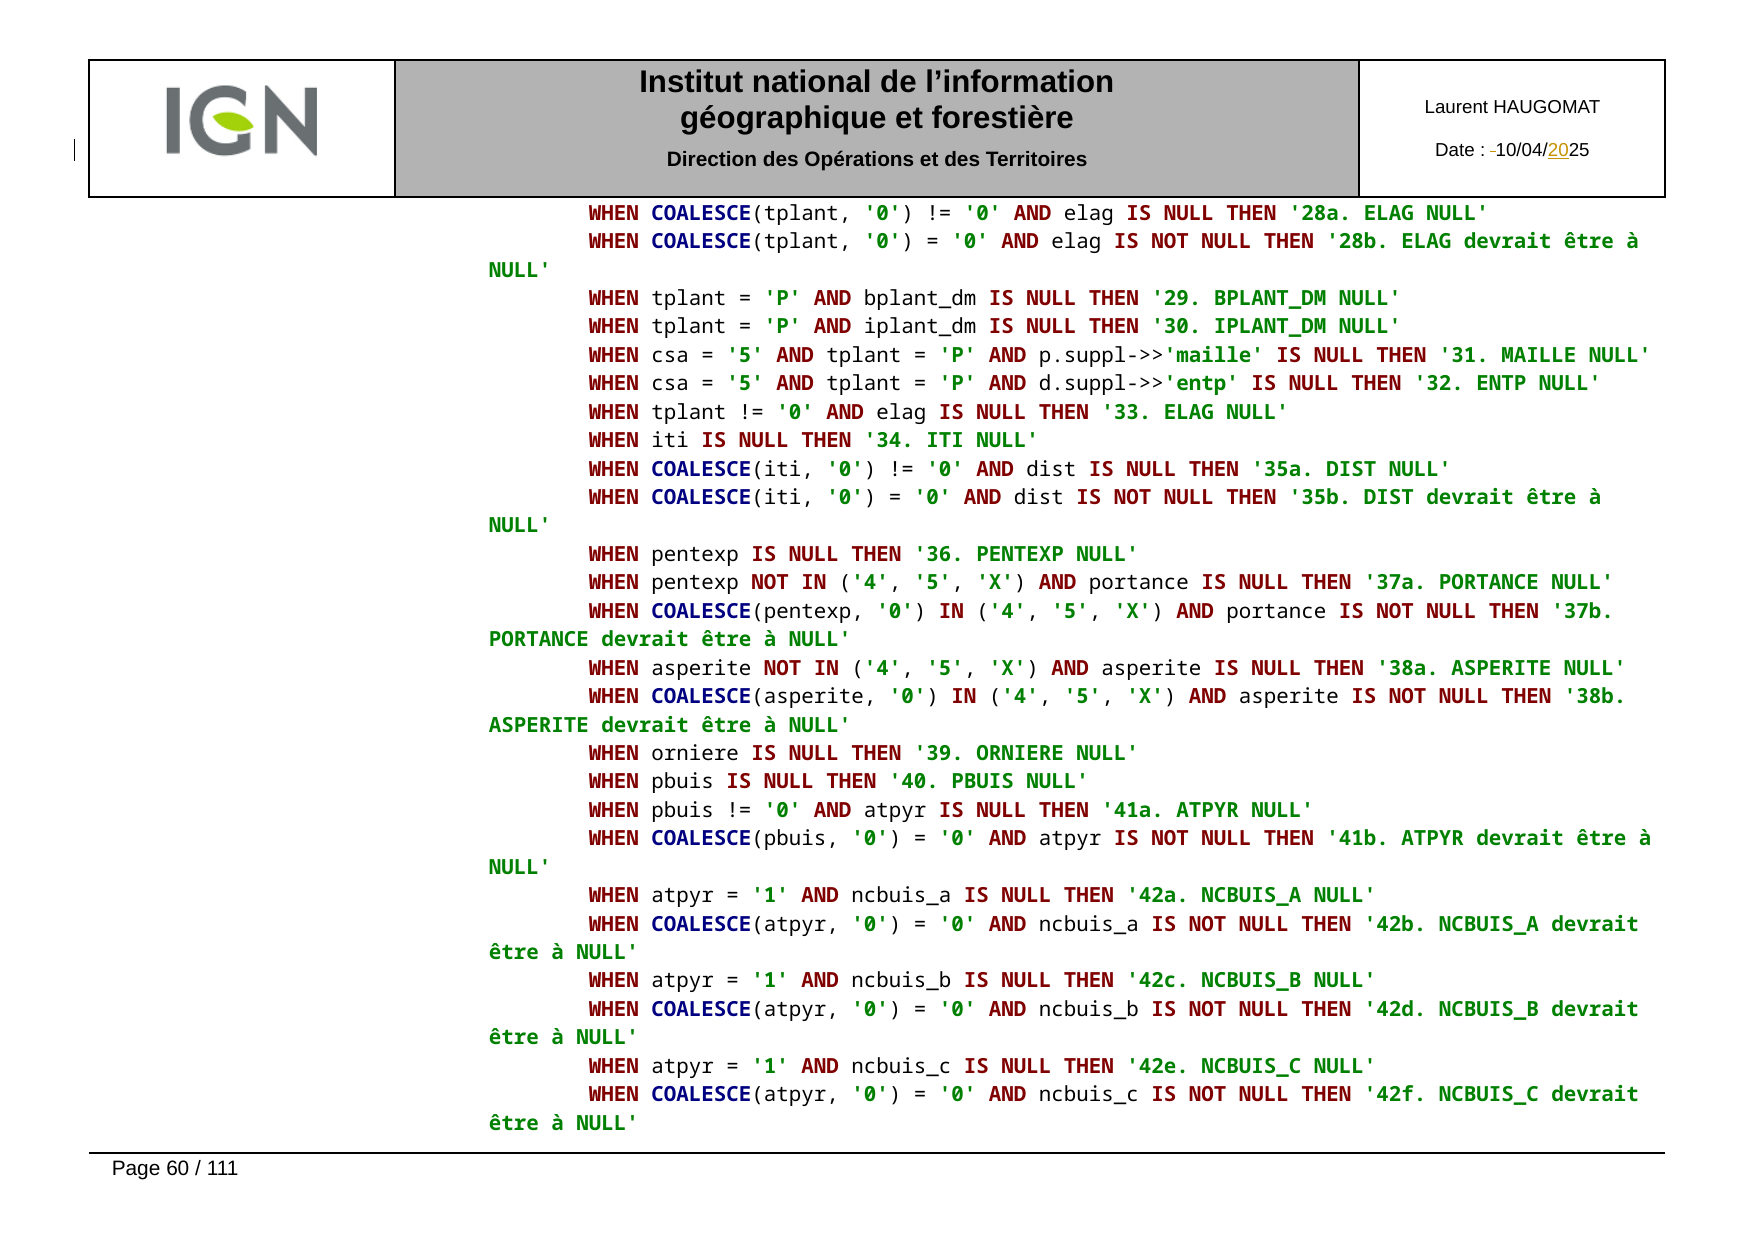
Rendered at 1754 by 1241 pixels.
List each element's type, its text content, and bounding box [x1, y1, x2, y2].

picture [141, 62, 343, 180]
table_cell [89, 198, 483, 1142]
table_cell Une première requête vérifie qu’il ne manque aucune ligne dans la table des descriptions dès lors que la donnée LEVE vaut 1 : SELECT v.npp, v.id_ech, v.id_point FROM v_liste_points_lt1 v INNER JOIN reconnaissance r USING (id_ech, id_point) INNER JOIN reco_2015 rm USING (id_ech, id_point) LEFT JOIN description d USING (id_ech, id_point) WHERE v.annee = 2024 AND csa IN ('1', '3', '5') AND leve = '1' AND d.id_ech IS NULL; La requête SQL contrôlant le respect des règles formulées dans l’IMOT est la suivante : SELECT * FROM ( SELECT v.npp, v.id_ech, v.id_point , CASE WHEN plas25 IS NULL THEN '01. PLAS25 NULL' WHEN plas25 IN ('4', '5') AND plas15 IS NULL THEN '02a. PLAS15 NULL' WHEN plas25 NOT IN ('4', '5') AND plas15 IS NOT NULL THEN '02b. PLAS15 devrait être à NULL' WHEN plas25 IN ('4', '5') AND deppr IS NULL THEN '03a. DEPPR NULL' WHEN plas25 NOT IN ('4', '5') AND deppr IS NOT NULL THEN '03b. DEPPR devrait être à NULL' WHEN deppr = '1' AND azdep_gd IS NULL THEN '03c. AZDEP NULL' WHEN deppr != '1' AND azdep_gd IS NOT NULL THEN '03d. AZDEP devrait être à NULL' WHEN deppr = '1' AND ddep_cm IS NULL THEN '03e. DDEP NULL' WHEN deppr != '1' AND ddep_cm IS NOT NULL THEN '03d. DDEP devrait être à NULL' WHEN deppr = '1' AND jsonb_path_query_first(dm.qual_data, ('$[*] ? (@.donnee == "DEPPR")."qdonnee"')::jsonpath)->>0 IS NULL THEN '99a. Observation absente sur DEPPR' WHEN plas25 IN ('1', '3') AND dlim_cm IS NULL THEN '04a. DLIM_CM NULL' WHEN plas25 IN ('4', '5') AND plas15 IN ('0', '1', '3') AND dlim_cm IS NULL THEN '04b. DLIM_CM NULL' WHEN NOT (plas25 IN ('1', '3') OR (plas25 IN ('4', '5') AND plas15 IN ('0', '1', '3'))) AND dlim_cm IS NOT NULL THEN '04c. DLIM_CM devrait être à NULL' WHEN dlim_cm = 0 THEN '04d. DLIM = 0 interdit' WHEN plas25 IN ('1', '3') AND azdlim_gd IS NULL THEN '05a. AZDLIM_GD NULL' WHEN plas25 IN ('4', '5') AND plas15 IN ('0', '1', '3') AND azdlim_gd IS NULL THEN '05b. AZDLIM_GD NULL' WHEN NOT (plas25 IN ('1', '3') OR (plas25 IN ('4', '5') AND plas15 IN ('0', '1', '3'))) AND azdlim_gd IS NOT NULL THEN '05c. AZDLIM_GD devrait être à NULL' WHEN plas25 = '3' AND dlim2_cm IS NULL THEN '06a. DLIM2_CM NULL' WHEN plas25 IN ('4', '5') AND plas15 = '3' AND dlim2_cm IS NULL THEN '06b. DLIM2_CM NULL' WHEN NOT (plas25 = '3' OR (plas25 IN ('4', '5') AND plas15 IN ('0', '1', '3'))) AND dlim2_cm IS NOT NULL THEN '06c. DLIM2_CM devrait être à NULL' WHEN dlim2_cm < dlim_cm THEN '06d. DLIM2 < DLIM' WHEN plas25 = '3' AND azdlim2_gd IS NULL THEN '07a. AZDLIM2_GD NULL' WHEN plas25 IN ('4', '5') AND plas15 = '3' AND azdlim2_gd IS NULL THEN '07b. AZDLIM2_GD NULL' WHEN NOT (plas25 = '3' OR (plas25 IN ('4', '5') AND plas15 IN ('0', '1', '3'))) AND azdlim2_gd IS NOT NULL THEN '07c. AZDLIM2_GD devrait être à NULL' WHEN plas25 = '2' AND dcoi_cm IS NULL THEN '08a. DCOI_CM NULL' WHEN plas25 IN ('4', '5') AND plas15 = '2' AND dcoi_cm IS NULL THEN '08b. DCOI_CM NULL' WHEN NOT (plas25 = '2' OR (plas25 IN ('4', '5') AND plas15 = '2')) AND dcoi_cm IS NOT NULL THEN '08c. DCOI_CM devrait être à NULL' WHEN dcoi_cm = 0 THEN '08d. DCOI = 0 interdit' WHEN plas25 = '2' AND azdcoi_gd IS NULL THEN '09a. AZDCOI_GD NULL' WHEN plas25 IN ('4', '5') AND plas15 = '2' AND azdcoi_gd IS NULL THEN '09b. AZDCOI_GD NULL' WHEN NOT (plas25 = '2' OR (plas25 IN ('4', '5') AND plas15 = '2')) AND azdcoi_gd IS NOT NULL THEN '09c. AZDCOI_GD devrait être à NULL' WHEN plas25 = '2' AND azlim1_gd IS NULL THEN '10a. AZLIM1_GD NULL' WHEN plas25 IN ('4', '5') AND plas15 = '2' AND azlim1_gd IS NULL THEN '10b. AZLIM1_GD NULL' WHEN NOT (plas25 = '2' OR (plas25 IN ('4', '5') AND plas15 = '2')) AND azlim1_gd IS NOT NULL THEN '10c. AZLIM1_GD devrait être à NULL' WHEN abs(azdcoi_gd - azlim1_gd) IN (0, 200, 400) THEN '10d. AZLIM1 aligné sur AZDCOI' WHEN plas25 = '2' AND azlim2_gd IS NULL THEN '11a. AZLIM2_GD NULL' WHEN plas25 IN ('4', '5') AND plas15 = '2' AND azlim2_gd IS NULL THEN '11b. AZLIM2_GD NULL' WHEN abs(azdcoi_gd - azlim2_gd) IN (0, 200, 400) THEN '10d. AZLIM2 aligné sur AZDCOI' WHEN NOT (plas25 = '2' OR (plas25 IN ('4', '5') AND plas15 = '2')) AND azlim2_gd IS NOT NULL THEN '11c. AZLIM2_GD devrait être à NULL' WHEN COALESCE(plas25, '0') != '0' AND plisi IS NULL THEN '12a. PLISI NULL' WHEN COALESCE(plas25, '0') = '0' AND plisi IS NOT NULL THEN '12b. PLISI devrait être à NULL' WHEN plisi IN ('1', '2') AND cslisi IS NULL THEN '13a. CSLISI NULL' WHEN plisi = '2' AND cslisi NOT IN ('7', '9', 'T') THEN '13b. Valeur illicite de CSLISI' WHEN COALESCE(plisi, '0') = '0' AND cslisi IS NOT NULL THEN '13c. CSLISI devrait être à NULL' WHEN bord IS NULL THEN '14. BORD NULL' WHEN integr IS NULL THEN '15. INTEGR NULL' WHEN tcat10 IS NULL THEN '16. TCAT10 NULL' WHEN tcat10 <> 0 AND peupnr IS NULL THEN '17. PEUPNR NULL' WHEN peupnr = '1' AND d.suppl->>'cam' IS NULL THEN '18a. CAM NULL' WHEN COALESCE(peupnr, '0') != '1' AND d.suppl->>'cam' IS NOT NULL THEN '18b. CAM devrait être à NULL' WHEN csa = '1' AND peupnr != '2' AND href_dm IS NULL THEN '19a. HREF NULL' WHEN NOT (csa = '1' AND peupnr != '2') AND href_dm IS NOT NULL THEN '19b. HREF devrait être à NULL' WHEN csa = '1' AND peupnr != '2' AND sver IS NULL THEN '19c. SVER NULL' WHEN NOT (csa = '1' AND peupnr != '2') AND sver IS NOT NULL THEN '19d. SVER devrait être à NULL' WHEN href_dm < 100 AND sver NOT IN ('2', '3', '4') THEN '18e. SVER incohérent avec HREF < 100' WHEN href_dm >= 100 AND sver NOT IN ('4', '5', '6') THEN '18f. SVER incohérent avec HREF >= 100' WHEN csa IN ('1', '3') AND gest IS NULL THEN '19. GEST NULL' WHEN nincid IS NULL THEN '20. NINCID NULL' WHEN nincid != '0' AND incid IS NULL THEN '21a. INCID NULL' WHEN COALESCE(nincid, '0') = '0' AND incid IS NOT NULL THEN '21b. INCID devrait être à NULL' WHEN dc IS NULL THEN '22. DC NULL' WHEN dc IN ('1', '2') AND dcespar1 IS NULL THEN '23a. DCESPAR1 NULL' WHEN COALESCE(dc, '0') NOT IN ('1', '2') AND dcespar1 IS NOT NULL THEN '23b. DCESPAR1 devrait être à NULL' WHEN andain IS NULL THEN '24. ANDAIN NULL' WHEN tplant IS NULL THEN '26a. TPLANT NULL' WHEN csa = '5' AND dc != '1' AND tplant = '0' THEN '26b. TPLANT incohérent sur coupe en peupleraie' WHEN COALESCE(tplant, '0') != '0' AND tpespar1 IS NULL THEN '27a. TPESPAR1 NULL' WHEN COALESCE(tplant, '0') = '0' AND tpespar1 IS NOT NULL THEN '27b. TPESPAR1 devrait être à NULL' WHEN COALESCE(tplant, '0') = '0' AND tpespar2 IS NOT NULL THEN '27c. TPESPAR2 devrait être à NULL' WHEN COALESCE(tplant, '0') != '0' AND elag IS NULL THEN '28a. ELAG NULL' WHEN COALESCE(tplant, '0') = '0' AND elag IS NOT NULL THEN '28b. ELAG devrait être à NULL' WHEN tplant = 'P' AND bplant_dm IS NULL THEN '29. BPLANT_DM NULL' WHEN tplant = 'P' AND iplant_dm IS NULL THEN '30. IPLANT_DM NULL' WHEN csa = '5' AND tplant = 'P' AND p.suppl->>'maille' IS NULL THEN '31. MAILLE NULL' WHEN csa = '5' AND tplant = 'P' AND d.suppl->>'entp' IS NULL THEN '32. ENTP NULL' WHEN tplant != '0' AND elag IS NULL THEN '33. ELAG NULL' WHEN iti IS NULL THEN '34. ITI NULL' WHEN COALESCE(iti, '0') != '0' AND dist IS NULL THEN '35a. DIST NULL' WHEN COALESCE(iti, '0') = '0' AND dist IS NOT NULL THEN '35b. DIST devrait être à NULL' WHEN pentexp IS NULL THEN '36. PENTEXP NULL' WHEN pentexp NOT IN ('4', '5', 'X') AND portance IS NULL THEN '37a. PORTANCE NULL' WHEN COALESCE(pentexp, '0') IN ('4', '5', 'X') AND portance IS NOT NULL THEN '37b. PORTANCE devrait être à NULL' WHEN asperite NOT IN ('4', '5', 'X') AND asperite IS NULL THEN '38a. ASPERITE NULL' WHEN COALESCE(asperite, '0') IN ('4', '5', 'X') AND asperite IS NOT NULL THEN '38b. ASPERITE devrait être à NULL' WHEN orniere IS NULL THEN '39. ORNIERE NULL' WHEN pbuis IS NULL THEN '40. PBUIS NULL' WHEN pbuis != '0' AND atpyr IS NULL THEN '41a. ATPYR NULL' WHEN COALESCE(pbuis, '0') = '0' AND atpyr IS NOT NULL THEN '41b. ATPYR devrait être à NULL' WHEN atpyr = '1' AND ncbuis_a IS NULL THEN '42a. NCBUIS_A NULL' WHEN COALESCE(atpyr, '0') = '0' AND ncbuis_a IS NOT NULL THEN '42b. NCBUIS_A devrait être à NULL' WHEN atpyr = '1' AND ncbuis_b IS NULL THEN '42c. NCBUIS_B NULL' WHEN COALESCE(atpyr, '0') = '0' AND ncbuis_b IS NOT NULL THEN '42d. NCBUIS_B devrait être à NULL' WHEN atpyr = '1' AND ncbuis_c IS NULL THEN '42e. NCBUIS_C NULL' WHEN COALESCE(atpyr, '0') = '0' AND ncbuis_c IS NOT NULL THEN '42f. NCBUIS_C devrait être à NULL' WHEN atpyr = '1' AND ncbuis_d IS NULL THEN '42g. NCBUIS_D NULL' WHEN COALESCE(atpyr, '0') = '0' AND ncbuis_d IS NOT NULL THEN '42h. NCBUIS_D devrait être à NULL' WHEN atpyr = '1' AND ncbuis_e IS NULL THEN '42i. NCBUIS_E NULL' WHEN COALESCE(atpyr, '0') = '0' AND ncbuis_e IS NOT NULL THEN '42j. NCBUIS_E devrait être à NULL' WHEN ncbuis_a + ncbuis_b + ncbuis_c + ncbuis_d + ncbuis_e > 10 THEN '43. Somme des NCBUIS > 10' WHEN ncbuis_a + ncbuis_b + ncbuis_c + ncbuis_d + ncbuis_e = 10 AND ncbuis10 IS NULL THEN '44a. NCBUIS10 NULL' WHEN ncbuis_a + ncbuis_b + ncbuis_c + ncbuis_d + ncbuis_e != 10 AND ncbuis10 IS NOT NULL THEN '44b. NCBUIS10 devrait être à NULL' WHEN ncbuis10 = '1' AND azdbuis_gd IS NULL THEN '45a. AZDBUIS NULL' WHEN COALESCE(ncbuis10, '0') = '0' AND azdbuis_gd IS NOT NULL THEN '45b. AZDBUIS devrait être à NULL' WHEN tcnr IS NULL THEN '46. TCNR NULL' WHEN tcnr != 'X' AND ornr IS NULL THEN '47a. ORNR NULL' WHEN COALESCE(tcnr, 'X') = 'X' AND ornr IS NOT NULL THEN '47b. ORNR devrait être à NULL' WHEN tcnr != 'X' AND prnr IS NULL THEN '48a. PRNR NULL' WHEN COALESCE(tcnr, 'X') = 'X' AND prnr IS NOT NULL THEN '48b. PRNR devrait être à NULL' WHEN tcnr != 'X' AND fouil IS NULL THEN '49a. FOUIL NULL' WHEN COALESCE(tcnr, 'X') = 'X' AND fouil IS NOT NULL THEN '49b. fouil devrait être à NULL' WHEN tcnr != 'X' AND predom IS NULL THEN '50a. PREDOM NULL' WHEN COALESCE(tcnr, 'X') = 'X' AND predom IS NOT NULL THEN '50b. PREDOM devrait être à NULL' WHEN tcnr != 'X' AND dispnr IS NULL THEN '51a. DISPNR NULL' WHEN COALESCE(tcnr, 'X') = 'X' AND dispnr IS NOT NULL THEN '51b. DISPNR devrait être à NULL' END AS erreur FROM v_liste_points_lt1 v INNER JOIN reconnaissance r USING (id_ech, id_point) INNER JOIN description d USING (id_ech, id_point) LEFT JOIN descript_m1 dm USING (id_ech, id_point) LEFT JOIN limites l USING (id_ech, id_point) LEFT JOIN coupes c USING (id_ech, id_point) LEFT JOIN plantations p USING (id_ech, id_point) LEFT JOIN buis b USING (id_ech, id_point) WHERE v.annee = 2024 ) AS t WHERE erreur IS NOT NULL ORDER BY erreur; Hormis les erreurs sur commentaires manquants, on note les erreurs suivantes : AZLIM2 aligné sur AZDCOI sur 1 point → information corrigée lors du calcul de poids des arbres. 1 point dont INCID devrait être à NULL pour NINCID = ‘4’ . NB : PEUPNR maintenant conditionné à TCAT10 ≠ 0, le script ci-dessus est modifié en ce sens, La requête suivante permet un contrôle supplémentaire de cohérence entre la donnée PEUPNR et la donnée TCAT10 : SELECT npp, id_ech, id_point, csa, peupnr, href_dm, dc, bord, sver, tcat10 FROM v_liste_points_lt1 v INNER JOIN reconnaissance r USING (id_ech, id_point) INNER JOIN description d USING (id_ech, id_point) INNER JOIN descript_m1 dm USING (id_ech, id_point) WHERE v.annee = 2024 AND peupnr != '2' AND tcat10 = 0 ORDER BY npp; Pas d’erreurs en 2024 [483, 198, 1665, 1142]
